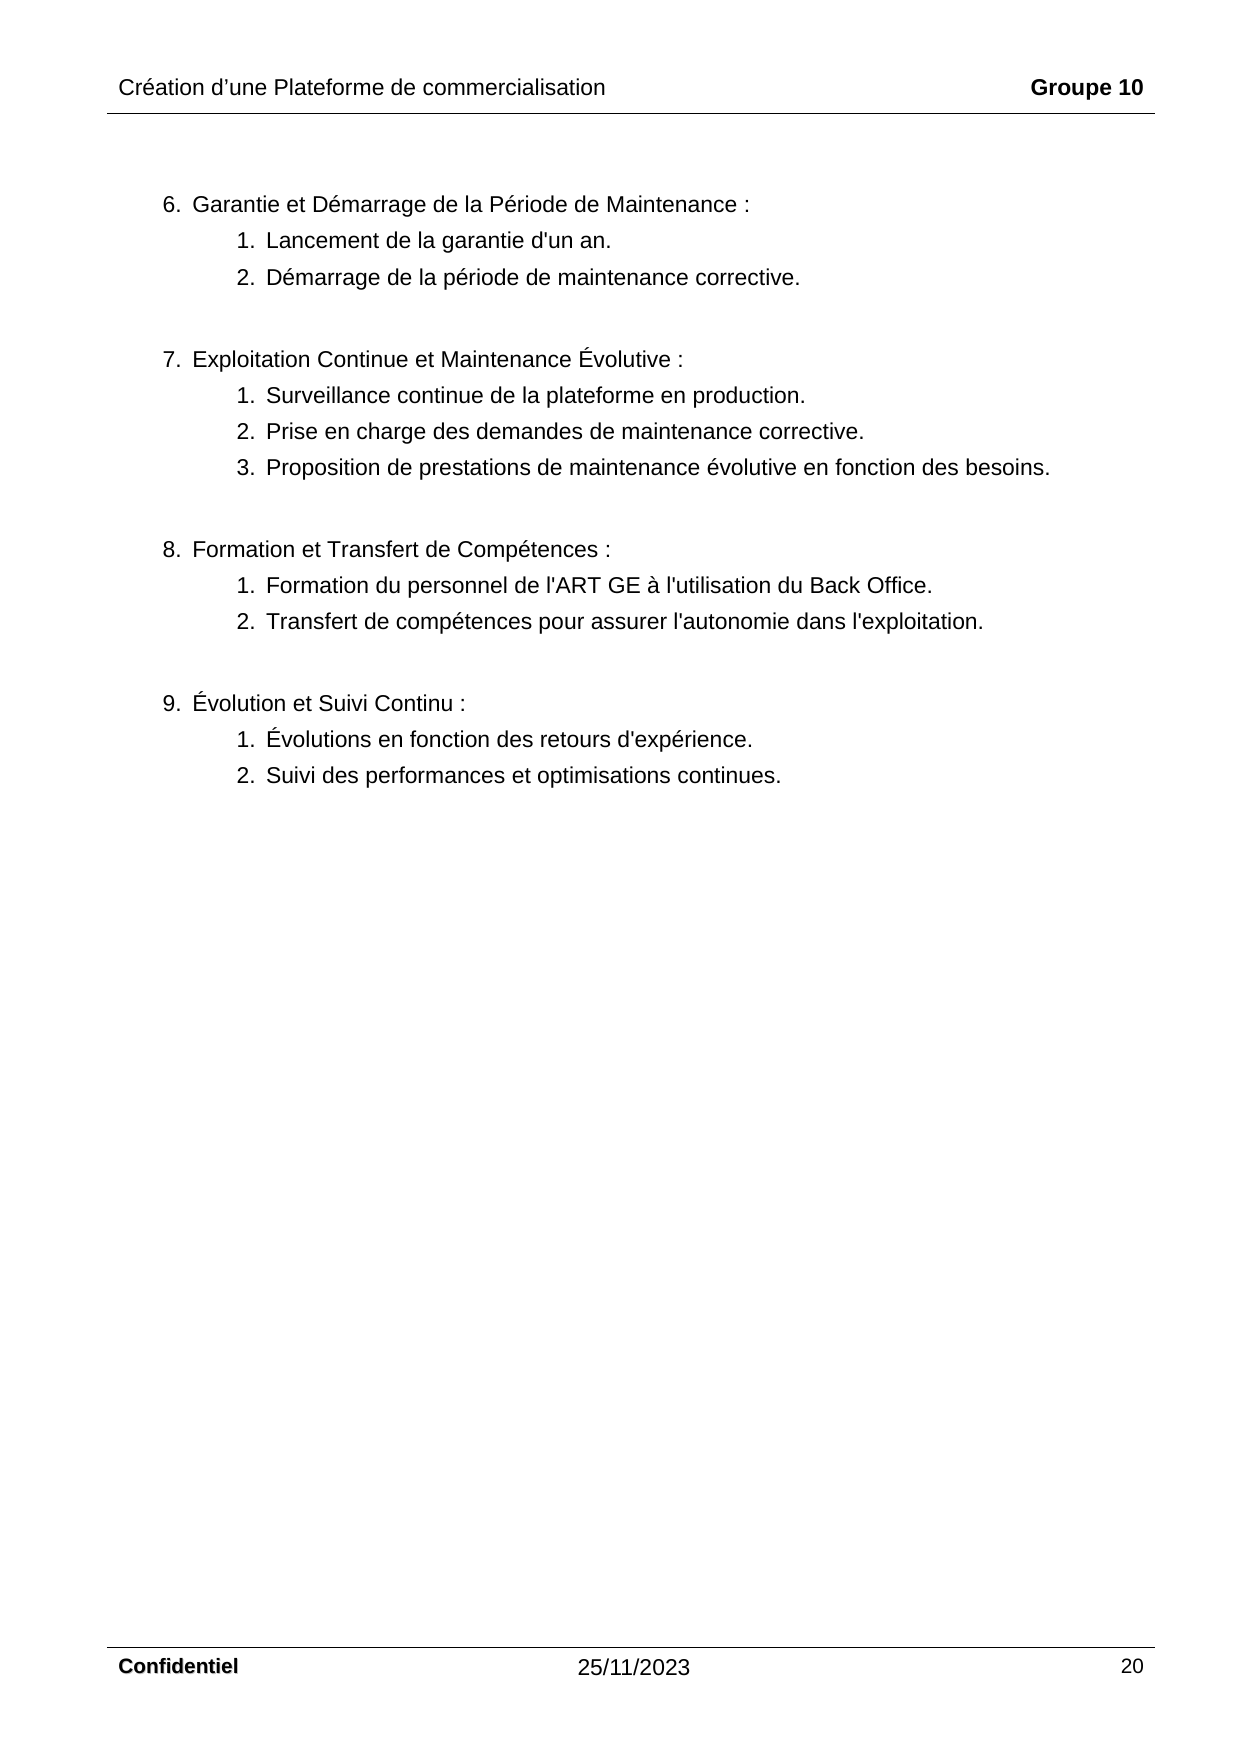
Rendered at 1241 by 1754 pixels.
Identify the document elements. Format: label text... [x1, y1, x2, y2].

list Suivi des performances et optimisations continues. [236, 762, 1152, 788]
list Prise en charge des demandes de maintenance corrective. [236, 418, 1152, 444]
list Formation et Transfert de Compétences : [162, 536, 1152, 562]
list Formation du personnel de l'ART GE à l'utilisation du Back Office. [236, 572, 1152, 598]
list Démarrage de la période de maintenance corrective. [236, 263, 1152, 290]
list Évolutions en fonction des retours d'expérience. [236, 726, 1152, 752]
list Garantie et Démarrage de la Période de Maintenance : [162, 191, 1152, 218]
list Surveillance continue de la plateforme en production. [236, 382, 1152, 408]
list Évolution et Suivi Continu : [162, 690, 1152, 716]
list Lancement de la garantie d'un an. [236, 227, 1152, 254]
list Exploitation Continue et Maintenance Évolutive : [162, 346, 1152, 372]
list Transfert de compétences pour assurer l'autonomie dans l'exploitation. [236, 608, 1152, 634]
list Proposition de prestations de maintenance évolutive en fonction des besoins. [236, 454, 1152, 480]
